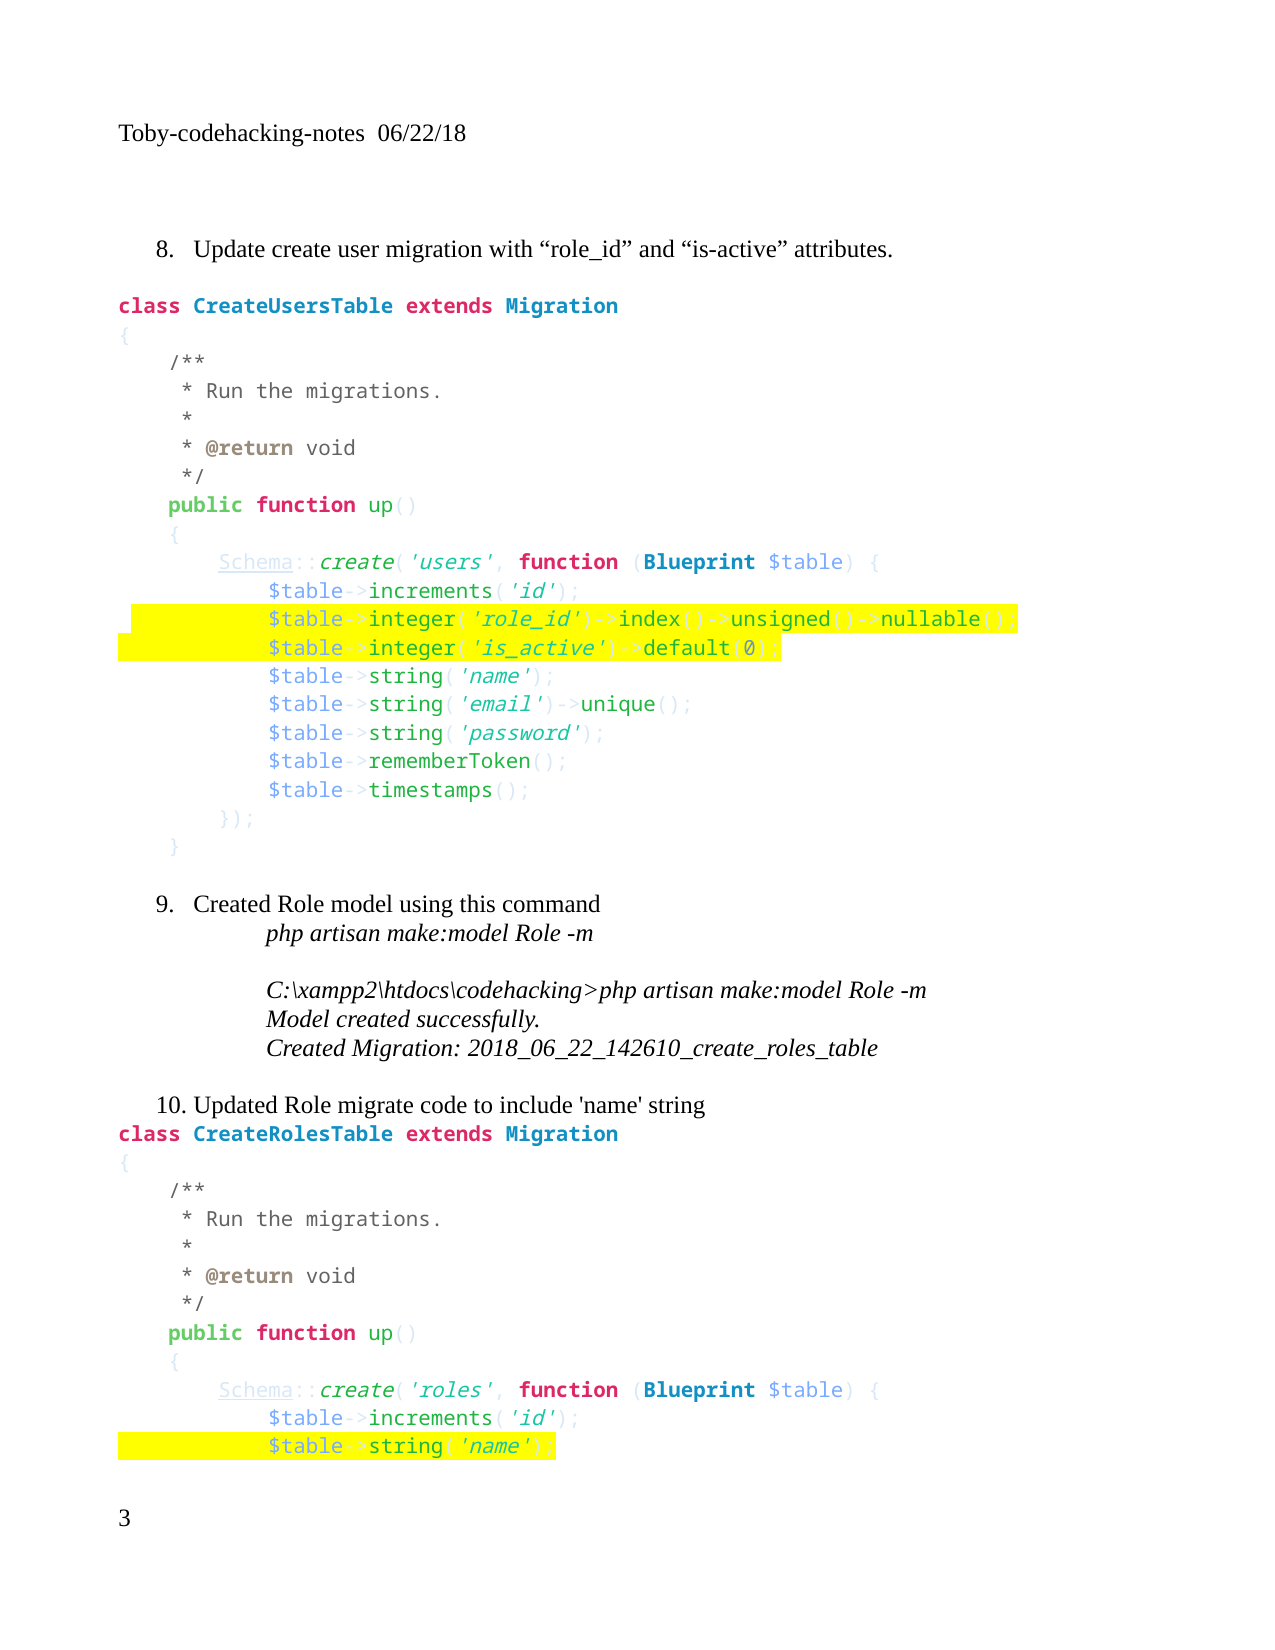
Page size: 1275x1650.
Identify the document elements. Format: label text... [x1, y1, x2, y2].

text Schema::create('users', function (Blueprint $table) { [118, 547, 1157, 576]
text { [118, 519, 1157, 547]
text $table->increments('id'); [118, 1403, 1157, 1432]
text */ [118, 462, 1157, 490]
text * Run the migrations. [118, 377, 1157, 405]
text } [118, 832, 1157, 860]
text class CreateRolesTable extends Migration [118, 1119, 1157, 1147]
text * Run the migrations. [118, 1204, 1157, 1233]
text $table->string('password'); [118, 718, 1157, 746]
text { [118, 1346, 1157, 1375]
text $table->string('name'); [118, 661, 1157, 689]
text /** [118, 348, 1157, 377]
text class CreateUsersTable extends Migration [118, 291, 1157, 320]
text Model created successfully. [118, 1004, 1157, 1033]
text $table->integer('role_id')->index()->unsigned()->nullable(); [118, 604, 1157, 633]
list Created Role model using this command [156, 889, 1157, 918]
text $table->string('email')->unique(); [118, 689, 1157, 718]
text php artisan make:model Role -m [118, 918, 1157, 946]
list Update create user migration with “role_id” and “is-active” attributes. [156, 234, 1157, 263]
text { [118, 320, 1157, 348]
text $table->timestamps(); [118, 775, 1157, 803]
text Created Migration: 2018_06_22_142610_create_roles_table [118, 1033, 1157, 1061]
list Updated Role migrate code to include 'name' string [156, 1090, 1157, 1119]
text Schema::create('roles', function (Blueprint $table) { [118, 1375, 1157, 1403]
text { [118, 1147, 1157, 1176]
text * [118, 405, 1157, 433]
text /** [118, 1176, 1157, 1204]
text public function up() [118, 1318, 1157, 1346]
text */ [118, 1289, 1157, 1318]
text $table->string('name'); [118, 1432, 1157, 1460]
text $table->increments('id'); [118, 576, 1157, 604]
text }); [118, 803, 1157, 832]
text $table->rememberToken(); [118, 746, 1157, 775]
text * @return void [118, 433, 1157, 462]
text * @return void [118, 1261, 1157, 1289]
text public function up() [118, 490, 1157, 519]
text * [118, 1233, 1157, 1261]
text $table->integer('is_active')->default(0); [118, 633, 1157, 661]
text C:\xampp2\htdocs\codehacking>php artisan make:model Role -m [118, 975, 1157, 1004]
